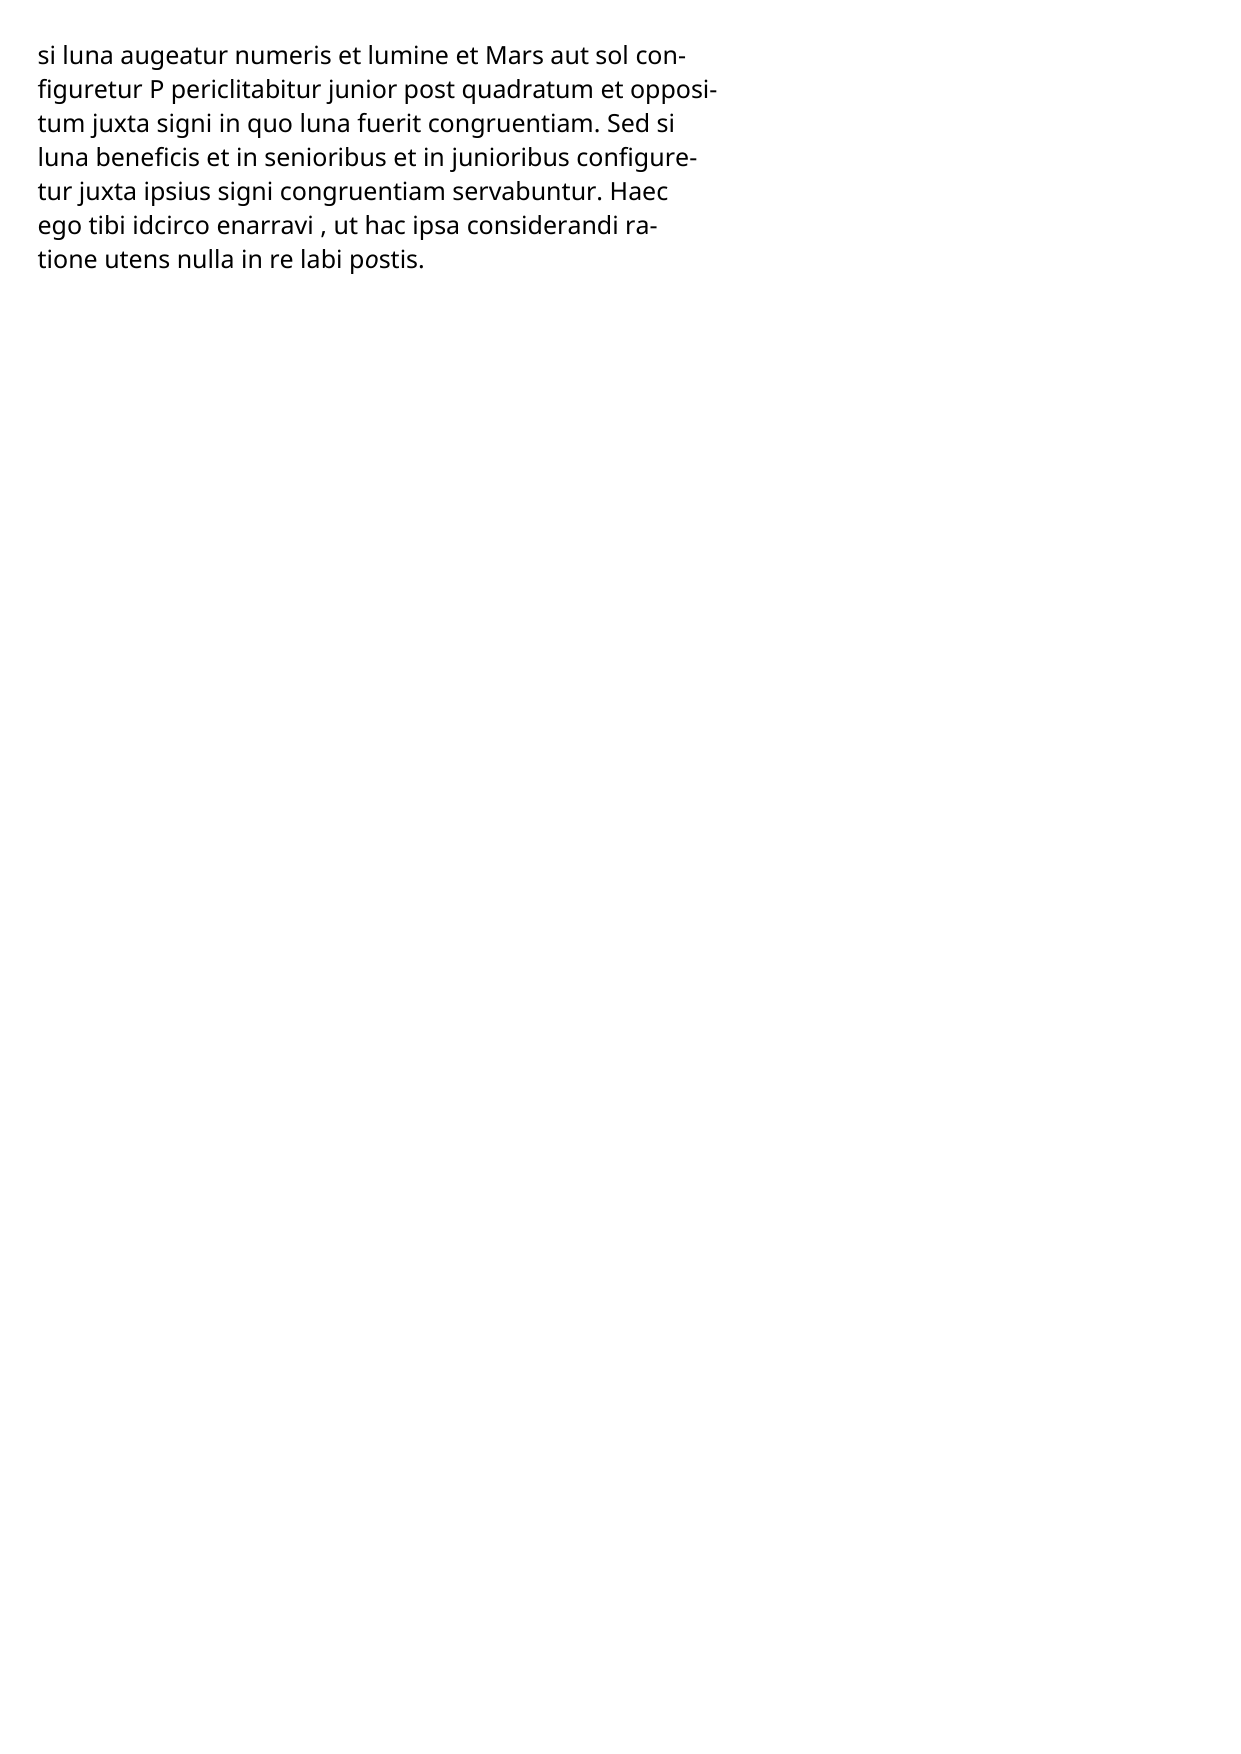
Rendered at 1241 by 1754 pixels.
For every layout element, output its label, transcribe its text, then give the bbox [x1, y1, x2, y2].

text si luna augeatur numeris et lumine et Mars aut sol con- figuretur P periclitabitur junior post quadratum et opposi- tum juxta signi in quo luna fuerit congruentiam. Sed si luna beneficis et in senioribus et in junioribus configure- tur juxta ipsius signi congruentiam servabuntur. Haec ego tibi idcirco enarravi , ut hac ipsa considerandi ra- tione utens nulla in re labi postis. [37, 37, 1203, 276]
